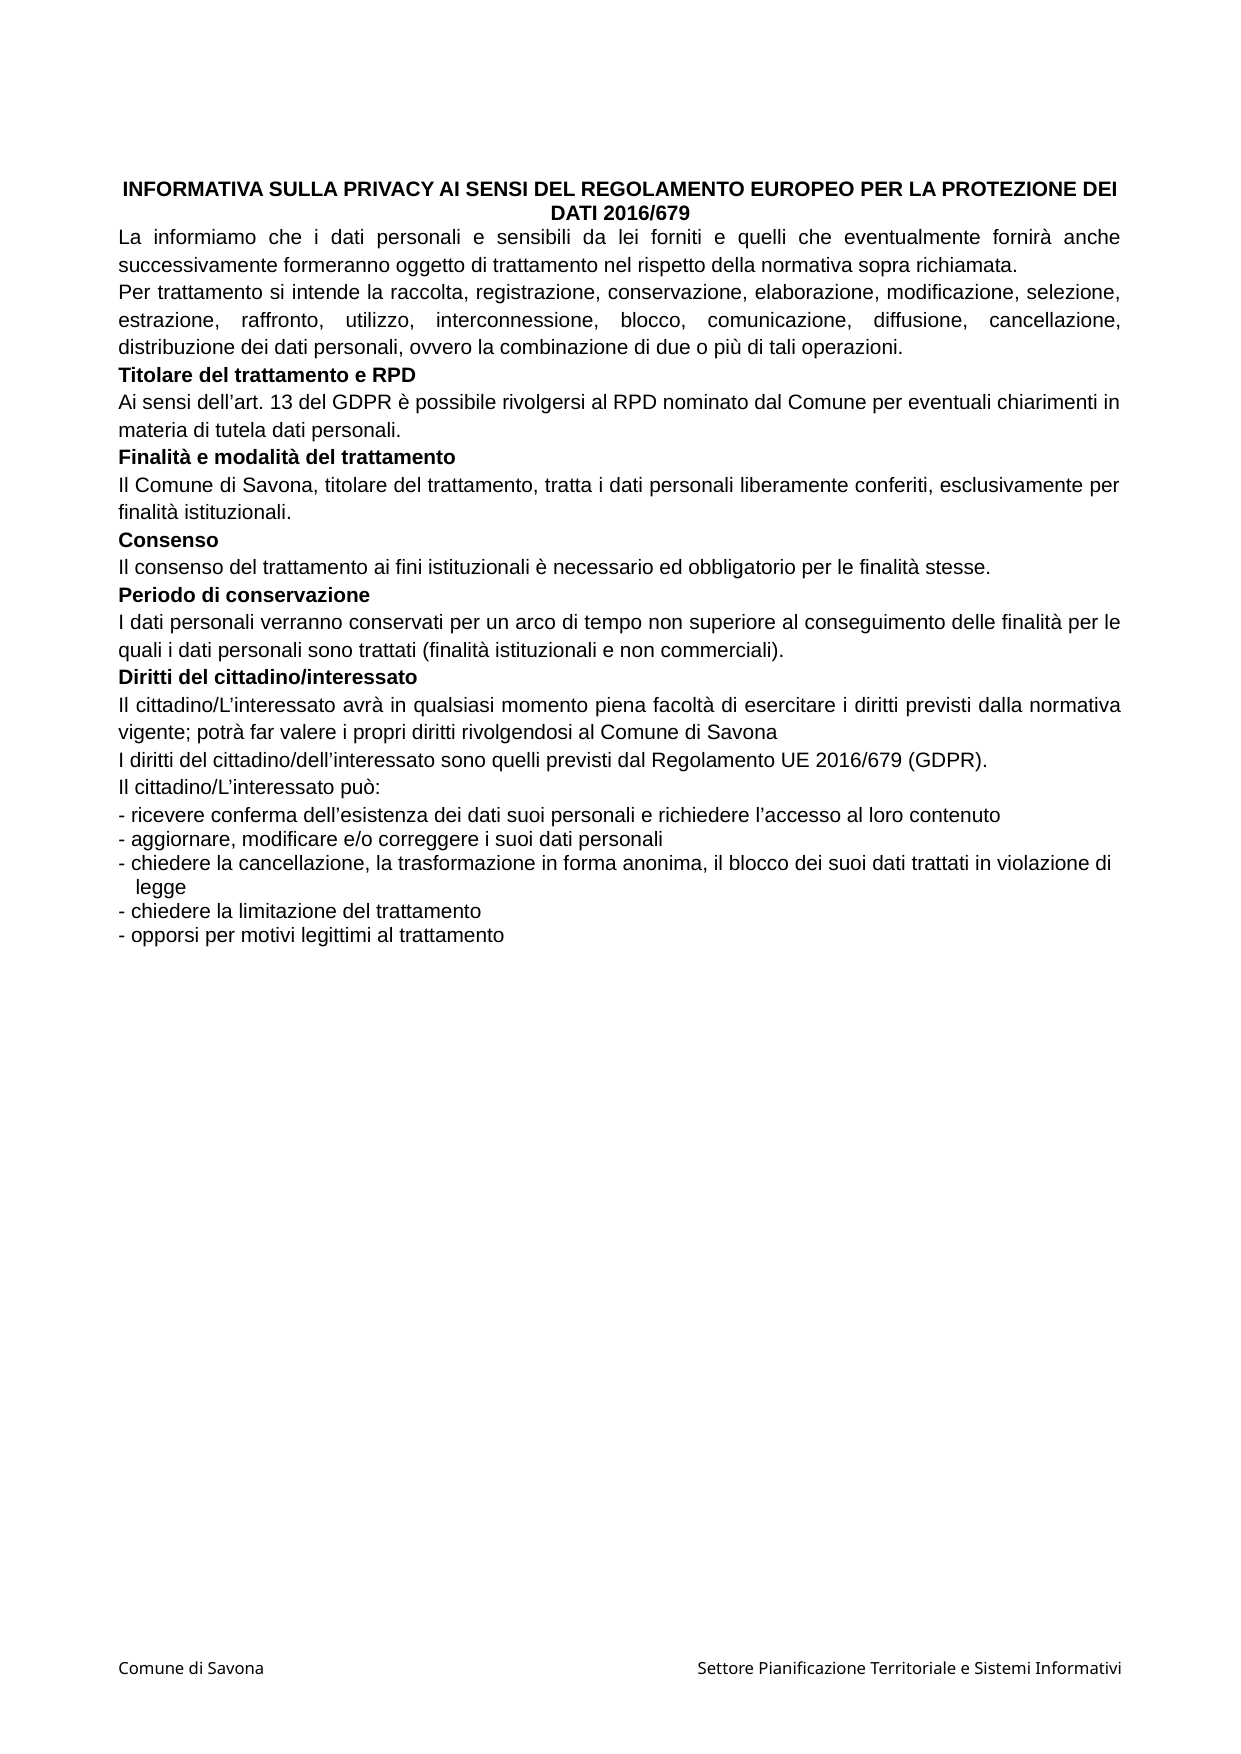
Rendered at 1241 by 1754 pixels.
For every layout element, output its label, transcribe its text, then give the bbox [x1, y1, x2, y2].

text Diritti del cittadino/interessato [118, 665, 1122, 689]
text - chiedere la cancellazione, la trasformazione in forma anonima, il blocco dei suoi dati trattati in violazione di [118, 851, 1122, 874]
text - aggiornare, modificare e/o correggere i suoi dati personali [118, 827, 1122, 851]
text I dati personali verranno conservati per un arco di tempo non superiore al conseguimento delle finalità per le quali i dati personali sono trattati (finalità istituzionali e non commerciali). [118, 610, 1122, 662]
text Periodo di conservazione [118, 583, 1122, 607]
text - chiedere la limitazione del trattamento [118, 898, 1122, 922]
text Titolare del trattamento e RPD [118, 363, 1122, 387]
text Consenso [118, 528, 1122, 552]
text Il consenso del trattamento ai fini istituzionali è necessario ed obbligatorio per le finalità stesse. [118, 555, 1122, 579]
text La informiamo che i dati personali e sensibili da lei forniti e quelli che eventualmente fornirà anche successivamente formeranno oggetto di trattamento nel rispetto della normativa sopra richiamata. [118, 225, 1122, 277]
text legge [118, 874, 1122, 898]
text Il cittadino/L’interessato avrà in qualsiasi momento piena facoltà di esercitare i diritti previsti dalla normativa vigente; potrà far valere i propri diritti rivolgendosi al Comune di Savona [118, 693, 1122, 744]
text INFORMATIVA SULLA PRIVACY AI SENSI DEL REGOLAMENTO EUROPEO PER LA PROTEZIONE DEI DATI 2016/679 [118, 177, 1122, 225]
text - opporsi per motivi legittimi al trattamento [118, 922, 1122, 946]
text Il cittadino/L’interessato può: [118, 775, 1122, 799]
text - ricevere conferma dell’esistenza dei dati suoi personali e richiedere l’accesso al loro contenuto [118, 803, 1122, 827]
text I diritti del cittadino/dell’interessato sono quelli previsti dal Regolamento UE 2016/679 (GDPR). [118, 748, 1122, 772]
text Il Comune di Savona, titolare del trattamento, tratta i dati personali liberamente conferiti, esclusivamente per finalità istituzionali. [118, 473, 1122, 524]
text Finalità e modalità del trattamento [118, 445, 1122, 469]
text Per trattamento si intende la raccolta, registrazione, conservazione, elaborazione, modificazione, selezione, estrazione, raffronto, utilizzo, interconnessione, blocco, comunicazione, diffusione, cancellazione, distribuzione dei dati personali, ovvero la combinazione di due o più di tali operazioni. [118, 280, 1122, 359]
text Ai sensi dell’art. 13 del GDPR è possibile rivolgersi al RPD nominato dal Comune per eventuali chiarimenti in materia di tutela dati personali. [118, 390, 1122, 442]
